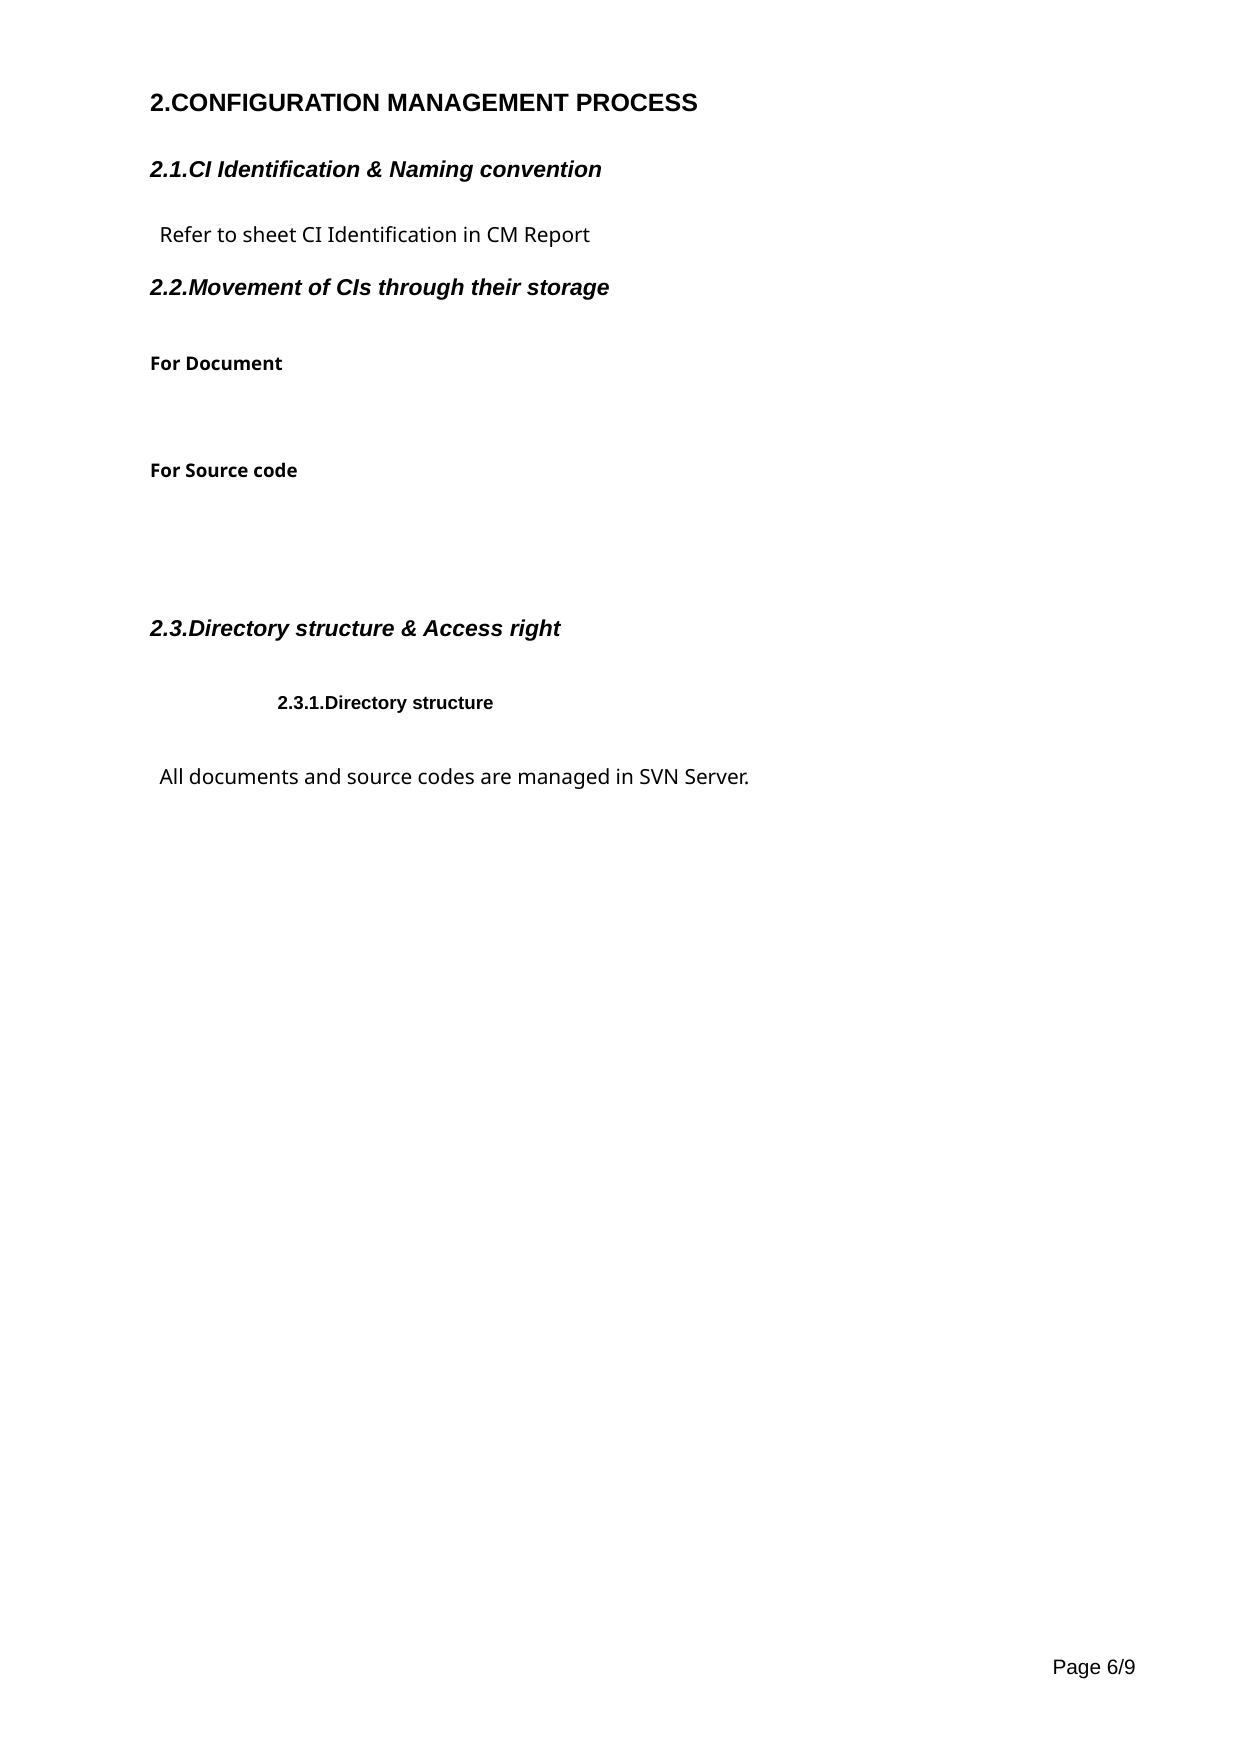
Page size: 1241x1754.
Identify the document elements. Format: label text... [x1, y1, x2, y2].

subtitle CI Identification & Naming convention [150, 156, 1136, 182]
subtitle Directory structure [277, 692, 1136, 714]
subtitle Movement of CIs through their storage [150, 273, 1136, 300]
text All documents and source codes are managed in SVN Server. [159, 762, 1136, 790]
subtitle Directory structure & Access right [150, 615, 1136, 641]
subtitle For Document [150, 351, 1136, 376]
subtitle configuration management Process [150, 87, 1136, 116]
text Refer to sheet CI Identification in CM Report [159, 220, 1136, 248]
subtitle For Source code [150, 457, 1136, 483]
